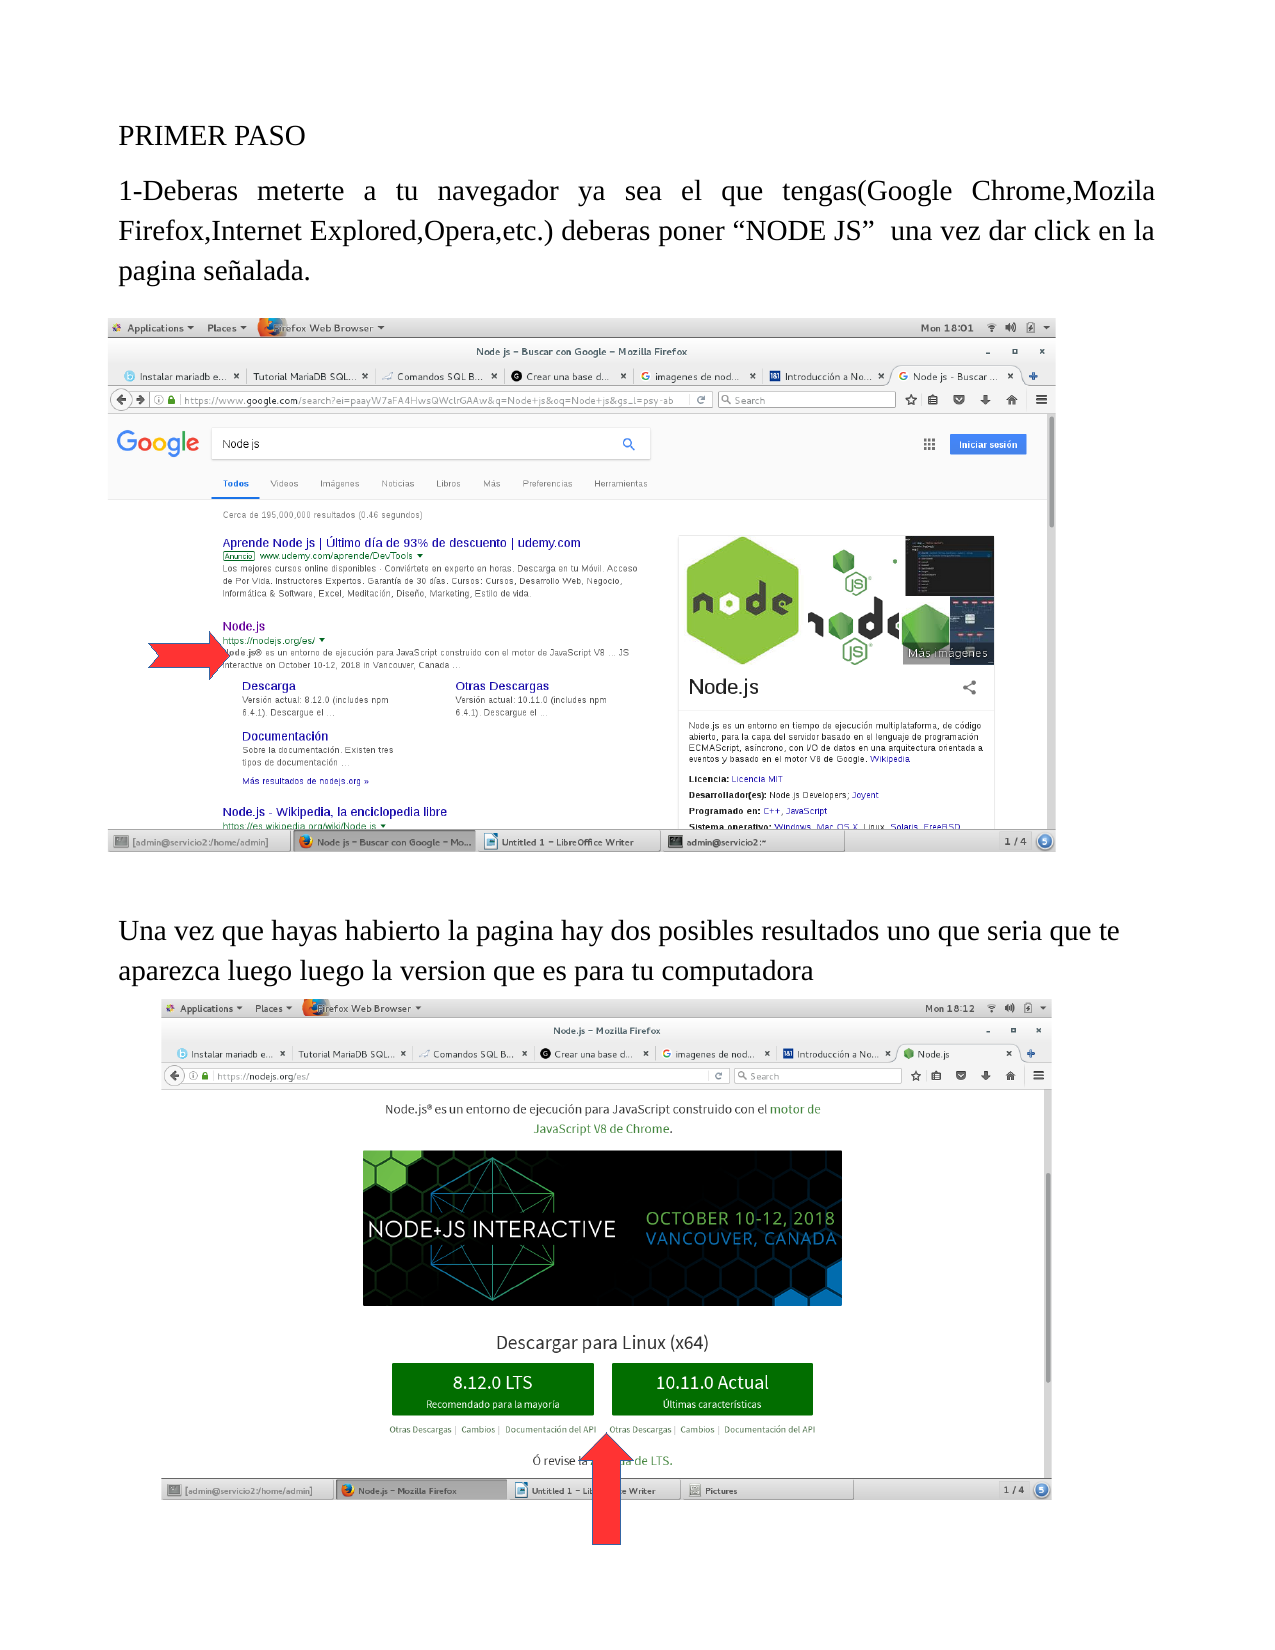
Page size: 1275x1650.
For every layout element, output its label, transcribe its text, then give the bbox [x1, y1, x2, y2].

text PRIMER PASO [118, 118, 1157, 152]
text 1-Deberas meterte a tu navegador ya sea el que tengas(Google Chrome,Mozila Firefox,Internet Explored,Opera,etc.) deberas poner “NODE JS” una vez dar click en la pagina señalada. [118, 173, 1157, 287]
picture [107, 318, 1056, 852]
text Una vez que hayas habierto la pagina hay dos posibles resultados uno que seria que te aparezca luego luego la version que es para tu computadora [118, 913, 1157, 986]
picture [161, 999, 1052, 1500]
